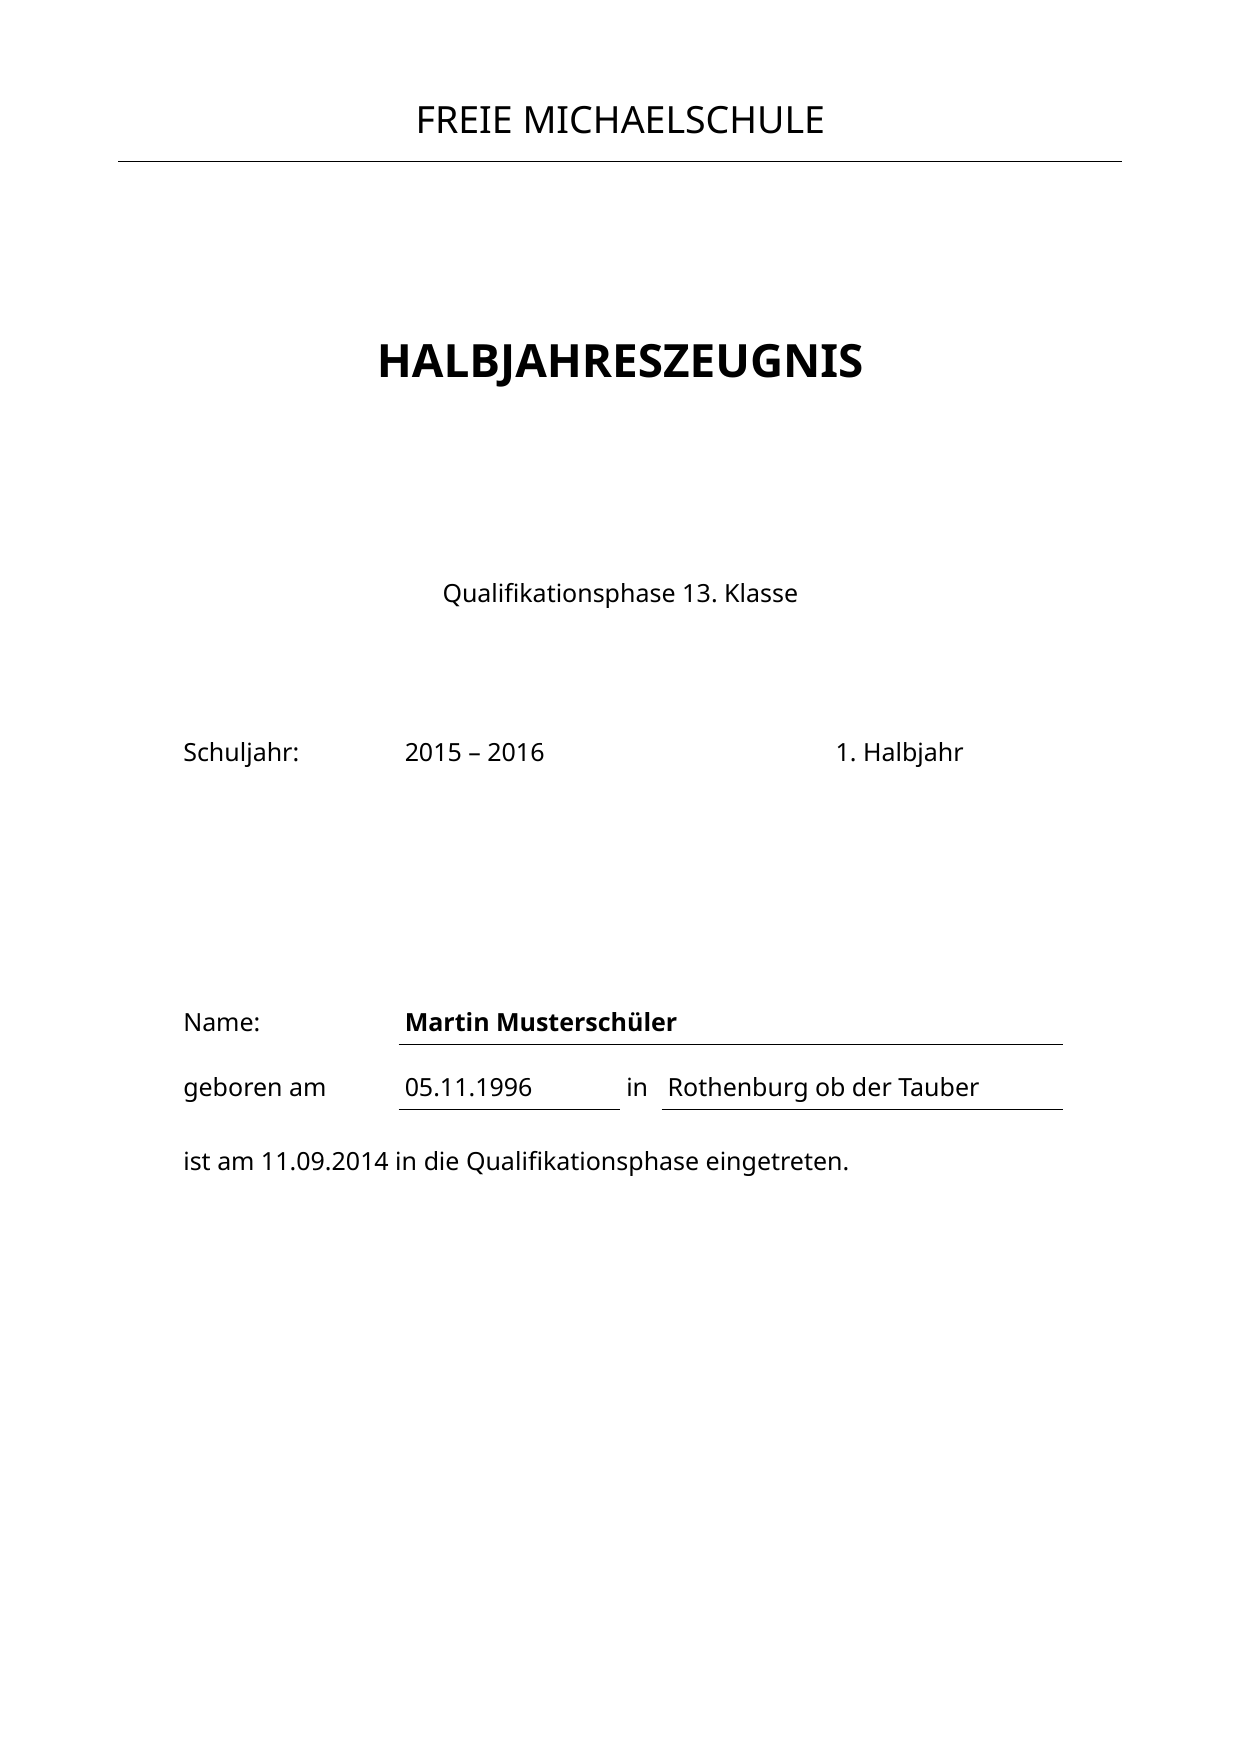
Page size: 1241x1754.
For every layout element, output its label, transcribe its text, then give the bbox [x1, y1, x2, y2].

text FREIE MICHAELSCHULE [118, 93, 1122, 144]
table_cell geboren am [177, 1044, 398, 1109]
table_cell Rothenburg ob der Tauber [662, 1045, 1063, 1109]
table_header Qualifikationsphase 13. Klasse [177, 550, 1063, 615]
table_cell ist am 11.09.2014 in die Qualifikationsphase eingetreten. [177, 1138, 1063, 1226]
table_cell [620, 710, 829, 775]
table_cell [177, 615, 1063, 710]
table_cell Schuljahr: [177, 710, 399, 775]
table_cell [177, 1109, 1063, 1138]
table_header Martin Musterschüler [399, 979, 1063, 1044]
table_header Name: [177, 979, 398, 1044]
table_cell 2015 – 2016 [399, 710, 620, 775]
table_cell 05.11.1996 [399, 1045, 620, 1109]
title HALBJAHRESZEUGNIS [118, 328, 1122, 390]
table_cell in [620, 1045, 662, 1109]
table_cell 1. Halbjahr [829, 710, 1063, 775]
